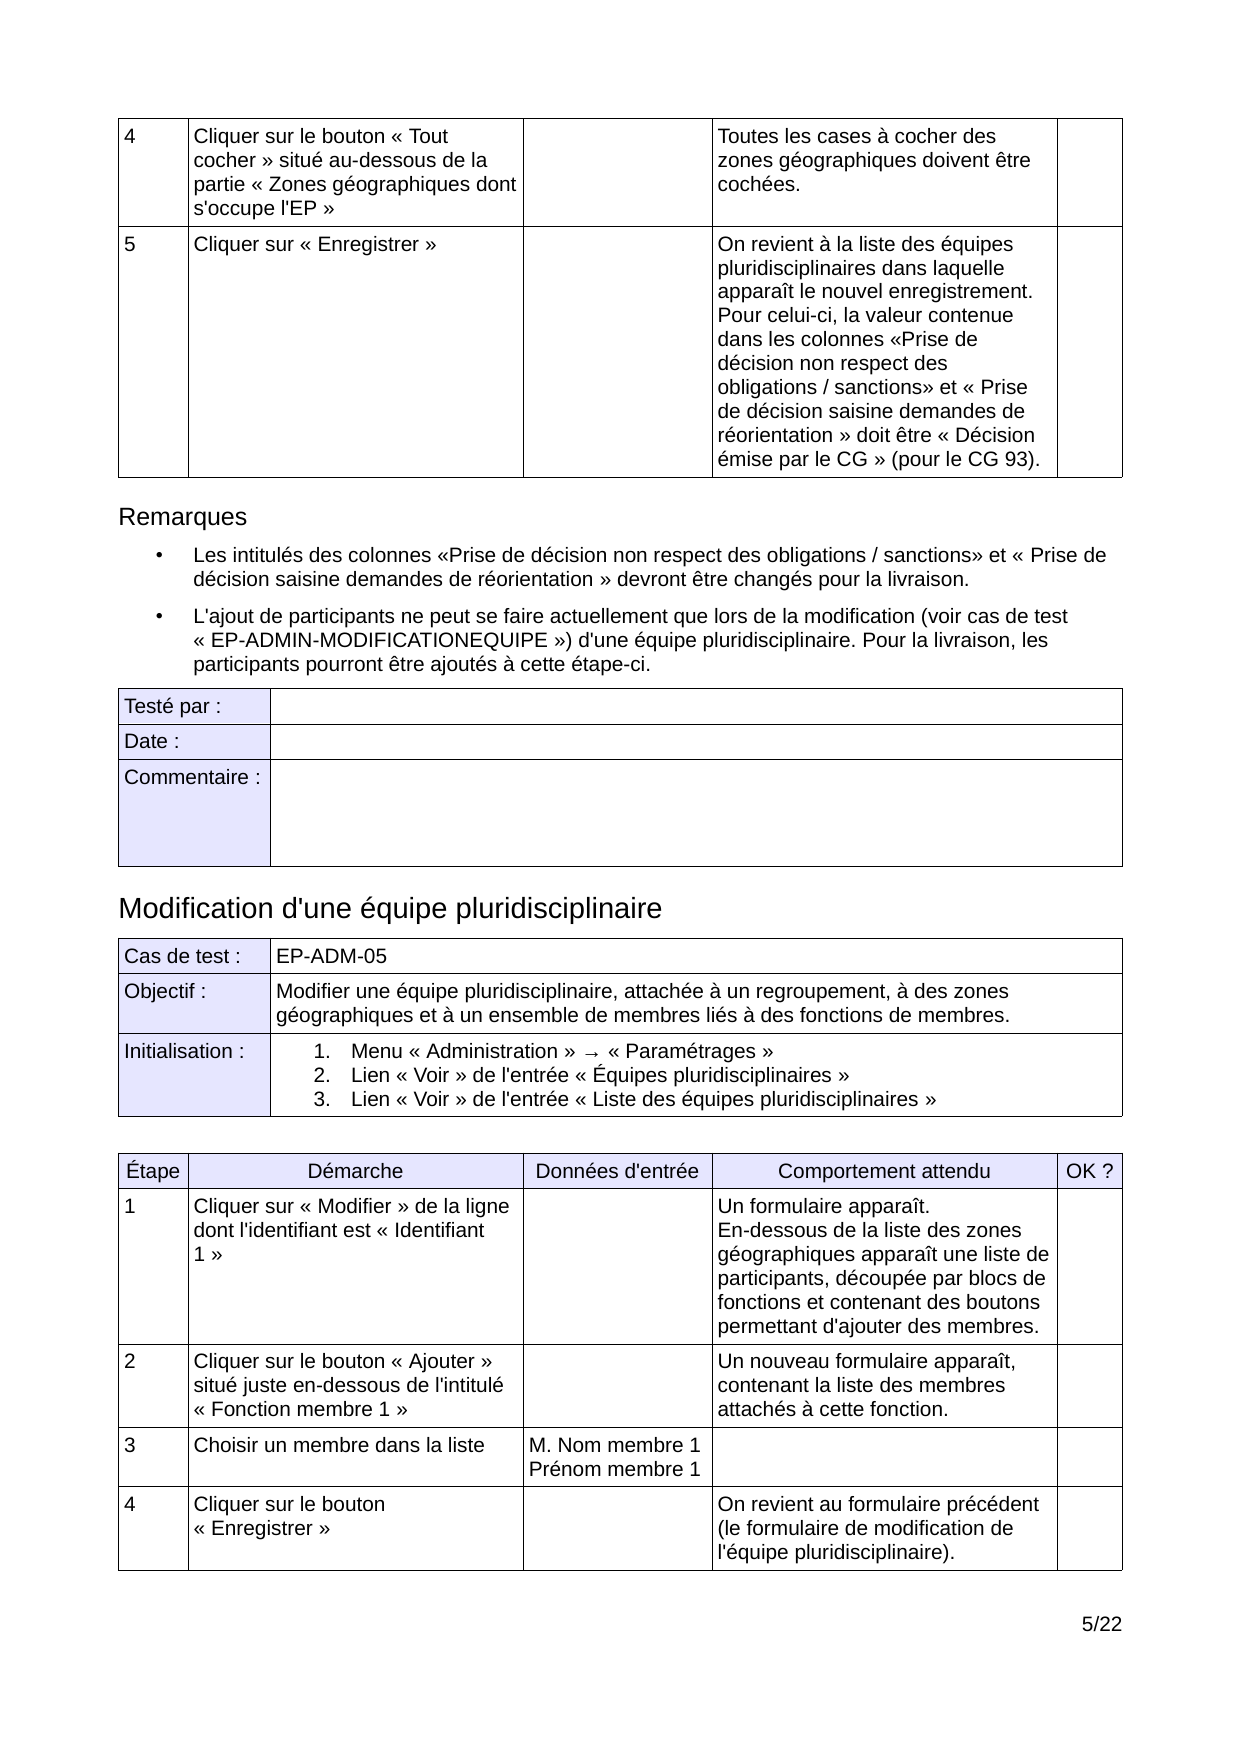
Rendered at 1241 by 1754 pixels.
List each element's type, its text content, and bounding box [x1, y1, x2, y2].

table_header Testé par : [119, 689, 270, 723]
table_cell [271, 725, 1122, 759]
table_cell 3 [119, 1428, 188, 1486]
table_header Cas de test : [119, 939, 270, 973]
table_cell [524, 227, 712, 477]
list Les intitulés des colonnes «Prise de décision non respect des obligations / sanctions» et « Prise de décision saisine demandes de réorientation » devront être changés pour la livraison. [156, 543, 1122, 591]
table_cell Commentaire : [119, 760, 270, 866]
table_cell 4 [119, 119, 188, 226]
table_header OK ? [1058, 1154, 1122, 1188]
table_header Données d'entrée [524, 1154, 712, 1188]
table_cell On revient au formulaire précédent (le formulaire de modification de l'équipe pluridisciplinaire). [713, 1487, 1057, 1570]
table_header [271, 689, 1122, 723]
list L'ajout de participants ne peut se faire actuellement que lors de la modification (voir cas de test « EP-ADMIN-MODIFICATIONEQUIPE ») d'une équipe pluridisciplinaire. Pour la livraison, les participants pourront être ajoutés à cette étape-ci. [156, 603, 1122, 676]
subtitle Remarques [118, 502, 1122, 531]
table_cell Modifier une équipe pluridisciplinaire, attachée à un regroupement, à des zones géographiques et à un ensemble de membres liés à des fonctions de membres. [271, 974, 1122, 1033]
table_cell [271, 760, 1122, 866]
table_cell Cliquer sur « Modifier » de la ligne dont l'identifiant est « Identifiant 1 » [189, 1189, 523, 1343]
table_cell [524, 119, 712, 226]
table_cell M. Nom membre 1 Prénom membre 1 [524, 1428, 712, 1486]
table_cell On revient à la liste des équipes pluridisciplinaires dans laquelle apparaît le nouvel enregistrement. Pour celui-ci, la valeur contenue dans les colonnes «Prise de décision non respect des obligations / sanctions» et « Prise de décision saisine demandes de réorientation » doit être « Décision émise par le CG » (pour le CG 93). [713, 227, 1057, 477]
table_header Comportement attendu [713, 1154, 1057, 1188]
table_cell 4 [119, 1487, 188, 1570]
table_cell [524, 1345, 712, 1427]
table_cell Initialisation : [119, 1034, 270, 1116]
table_cell [1058, 227, 1122, 477]
table_cell Menu « Administration » → « Paramétrages » Lien « Voir » de l'entrée « Équipes pluridisciplinaires » Lien « Voir » de l'entrée « Liste des équipes pluridisciplinaires » [271, 1034, 1122, 1116]
table_cell [713, 1428, 1057, 1486]
table_header Démarche [189, 1154, 523, 1188]
table_cell [524, 1189, 712, 1343]
table_cell Cliquer sur le bouton « Tout cocher » situé au-dessous de la partie « Zones géographiques dont s'occupe l'EP » [189, 119, 523, 226]
table_cell Toutes les cases à cocher des zones géographiques doivent être cochées. [713, 119, 1057, 226]
table_cell 5 [119, 227, 188, 477]
table_cell [1058, 1345, 1122, 1427]
table_cell Date : [119, 725, 270, 759]
table_cell Un nouveau formulaire apparaît, contenant la liste des membres attachés à cette fonction. [713, 1345, 1057, 1427]
table_cell [524, 1487, 712, 1570]
table_cell Objectif : [119, 974, 270, 1033]
subtitle Modification d'une équipe pluridisciplinaire [118, 892, 1122, 925]
table_cell Un formulaire apparaît. En-dessous de la liste des zones géographiques apparaît une liste de participants, découpée par blocs de fonctions et contenant des boutons permettant d'ajouter des membres. [713, 1189, 1057, 1343]
table_cell Cliquer sur le bouton « Ajouter » situé juste en-dessous de l'intitulé « Fonction membre 1 » [189, 1345, 523, 1427]
table_cell [1058, 119, 1122, 226]
table_cell Choisir un membre dans la liste [189, 1428, 523, 1486]
table_header EP-ADM-05 [271, 939, 1122, 973]
table_cell Cliquer sur le bouton « Enregistrer » [189, 1487, 523, 1570]
table_cell [1058, 1428, 1122, 1486]
table_cell Cliquer sur « Enregistrer » [189, 227, 523, 477]
table_cell [1058, 1189, 1122, 1343]
table_header Étape [119, 1154, 188, 1188]
table_cell 2 [119, 1345, 188, 1427]
table_cell 1 [119, 1189, 188, 1343]
table_cell [1058, 1487, 1122, 1570]
